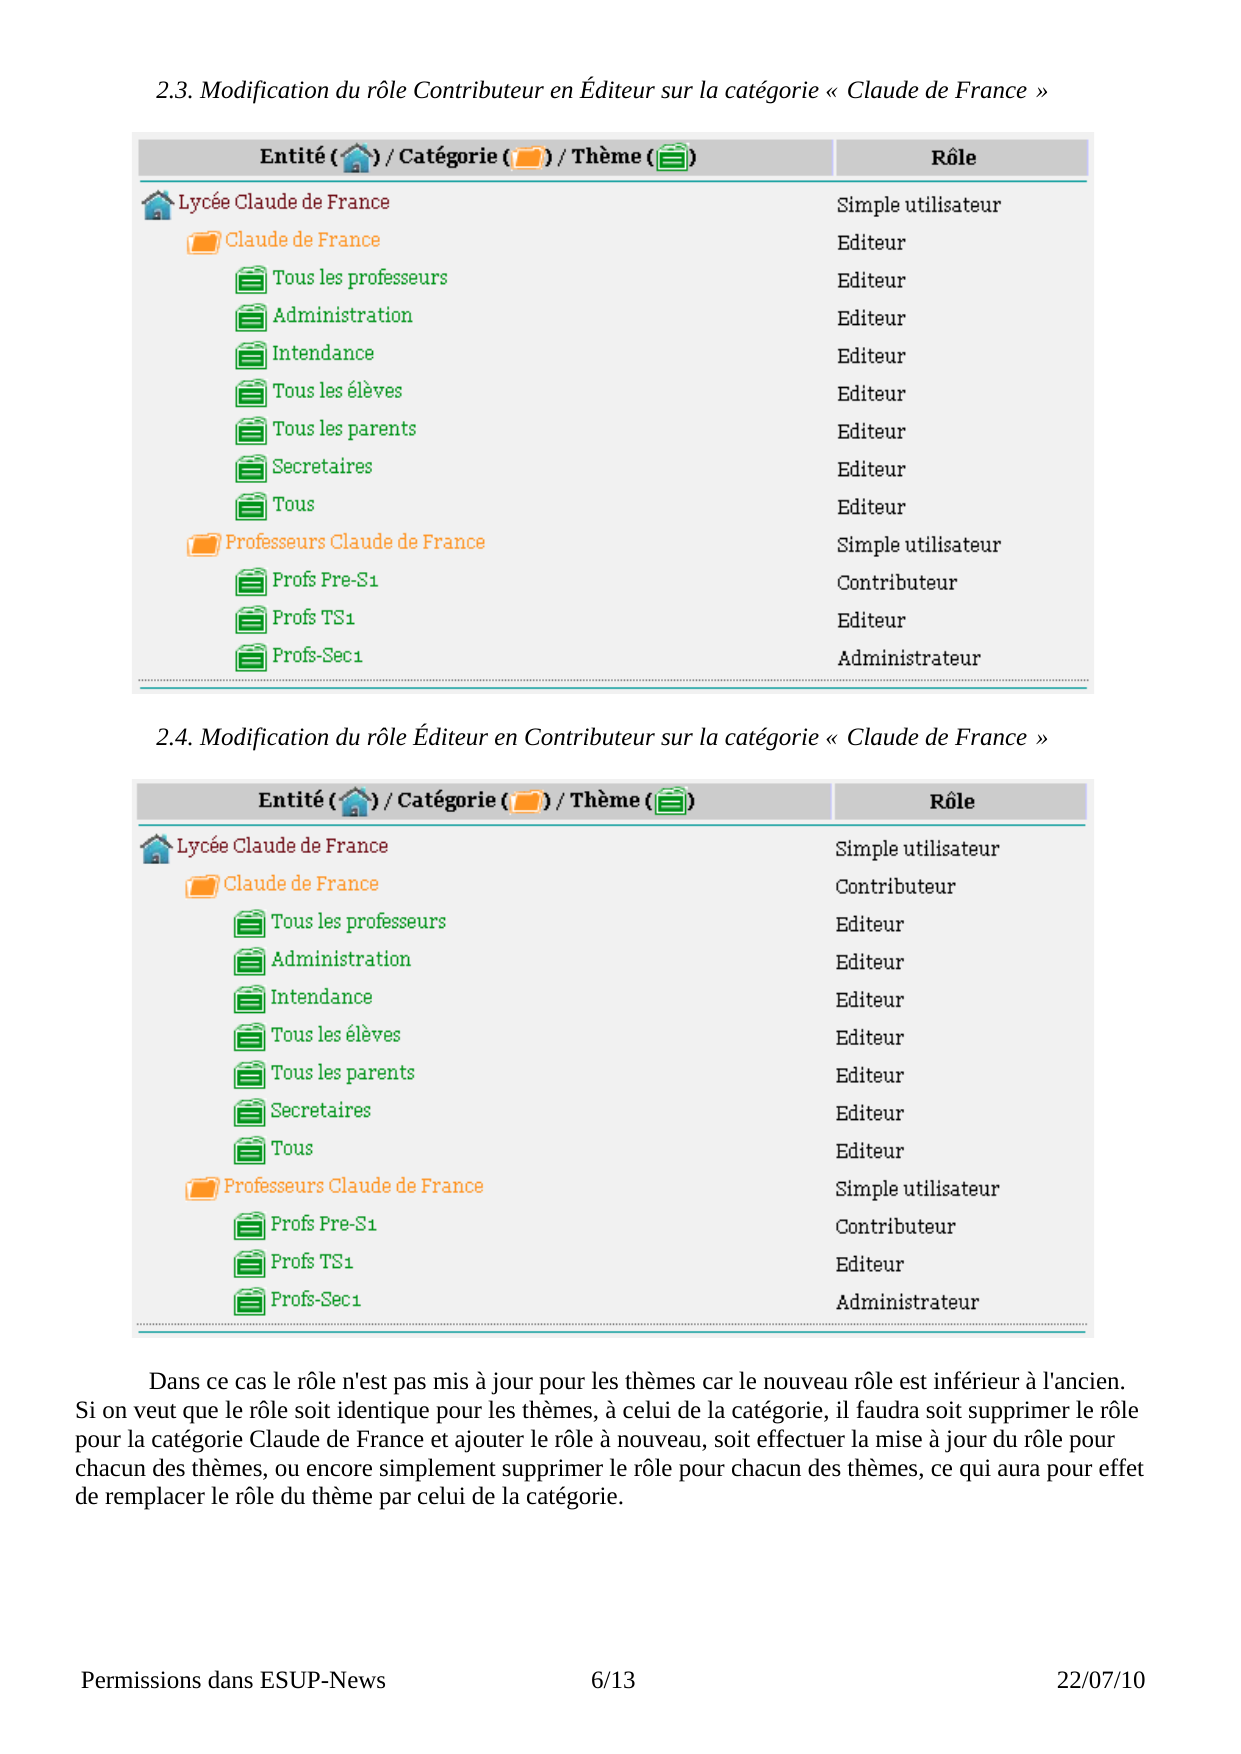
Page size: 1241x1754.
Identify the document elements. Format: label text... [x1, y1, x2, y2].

text Dans ce cas le rôle n'est pas mis à jour pour les thèmes car le nouveau rôle est inférieur à l'ancien. Si on veut que le rôle soit identique pour les thèmes, à celui de la catégorie, il faudra soit supprimer le rôle pour la catégorie Claude de France et ajouter le rôle à nouveau, soit effectuer la mise à jour du rôle pour chacun des thèmes, ou encore simplement supprimer le rôle pour chacun des thèmes, ce qui aura pour effet de remplacer le rôle du thème par celui de la catégorie. [75, 1366, 1151, 1510]
subtitle Modification du rôle Éditeur en Contributeur sur la catégorie « Claude de France » [150, 722, 1151, 751]
subtitle Modification du rôle Contributeur en Éditeur sur la catégorie « Claude de France » [150, 75, 1151, 104]
